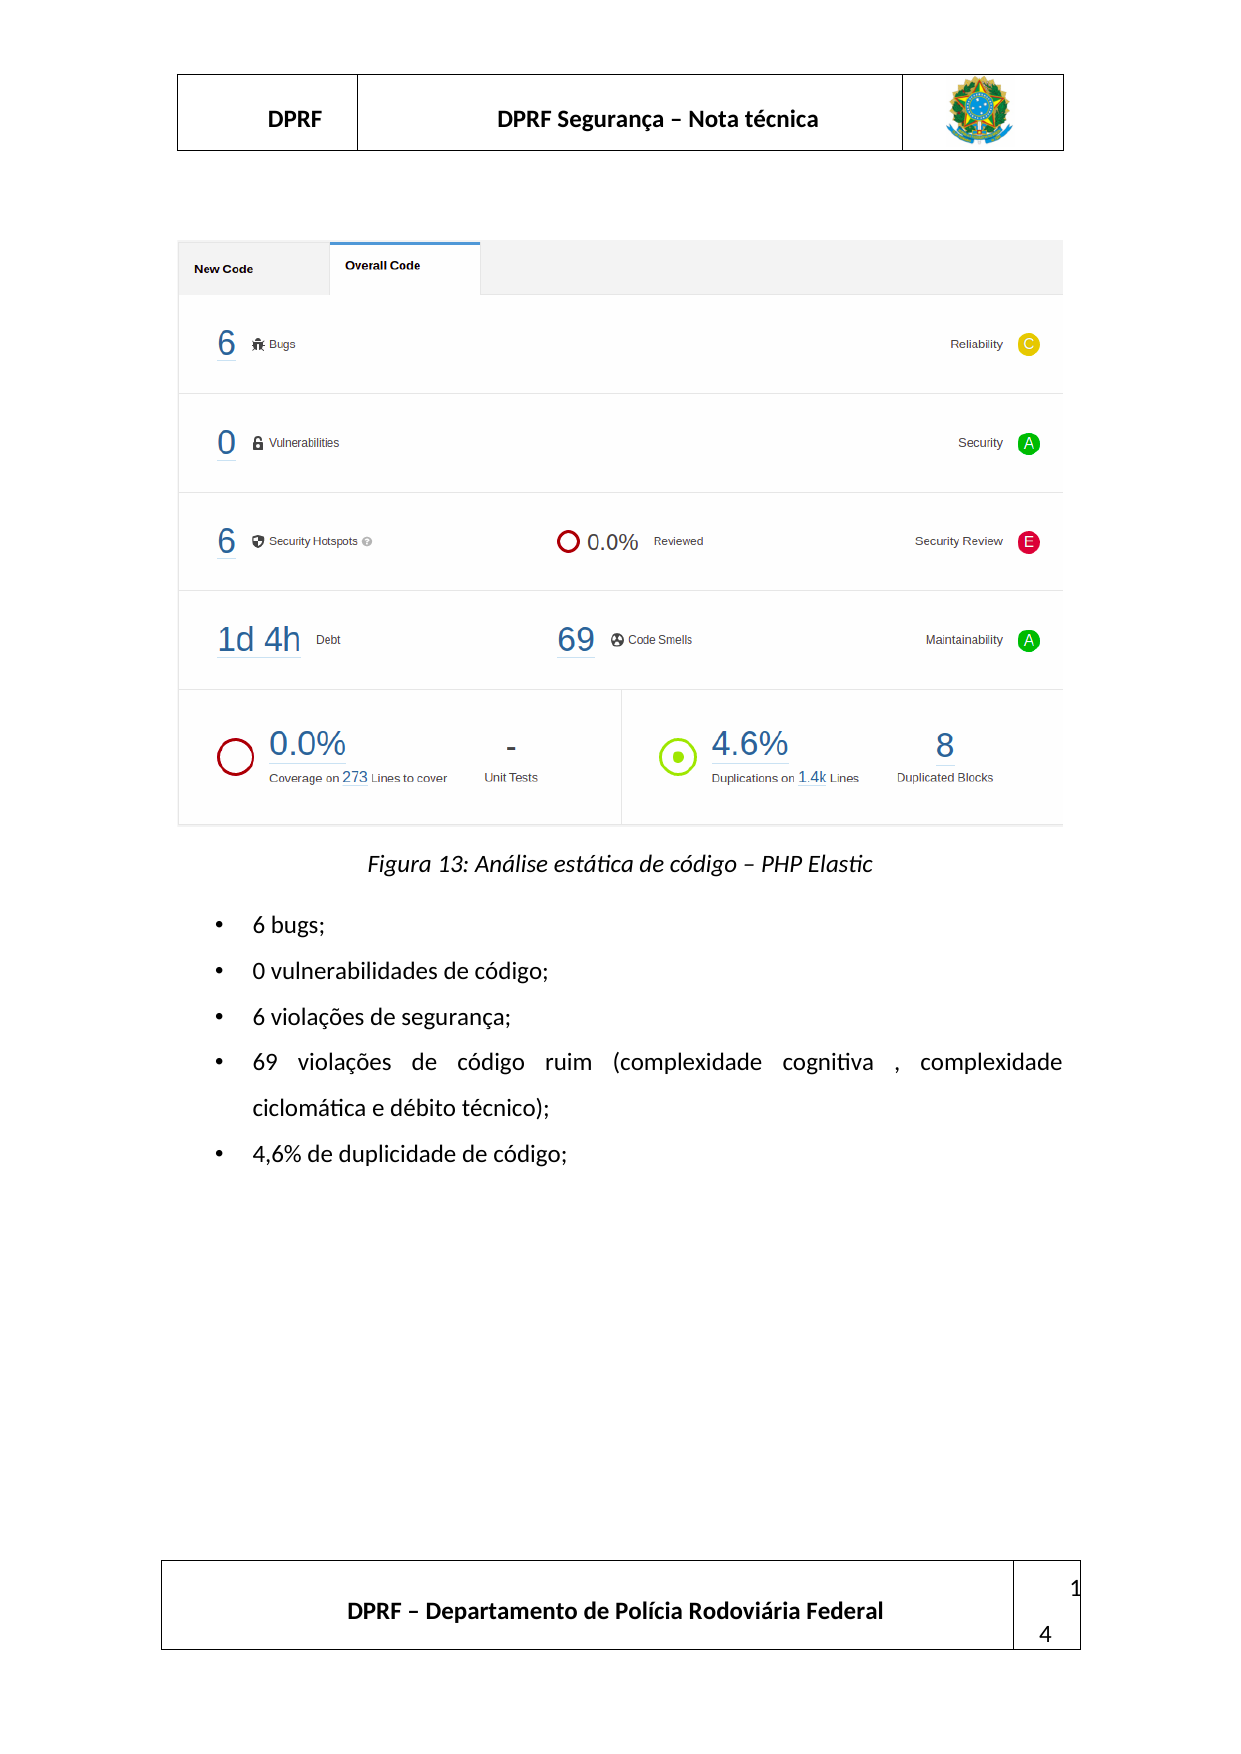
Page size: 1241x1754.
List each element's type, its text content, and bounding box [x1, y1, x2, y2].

list 0 vulnerabilidades de código; [215, 955, 1063, 986]
picture [177, 240, 1063, 827]
list 6 bugs; [215, 879, 1063, 940]
list 4,6% de duplicidade de código; [215, 1138, 1063, 1168]
picture [944, 75, 1020, 149]
list [177, 227, 1063, 240]
list Figura 13: Análise estática de código – PHP Elastic [177, 827, 1063, 879]
list 69 violações de código ruim (complexidade cognitiva , complexidade ciclomática e débito técnico); [215, 1047, 1063, 1123]
list 6 violações de segurança; [215, 1001, 1063, 1031]
